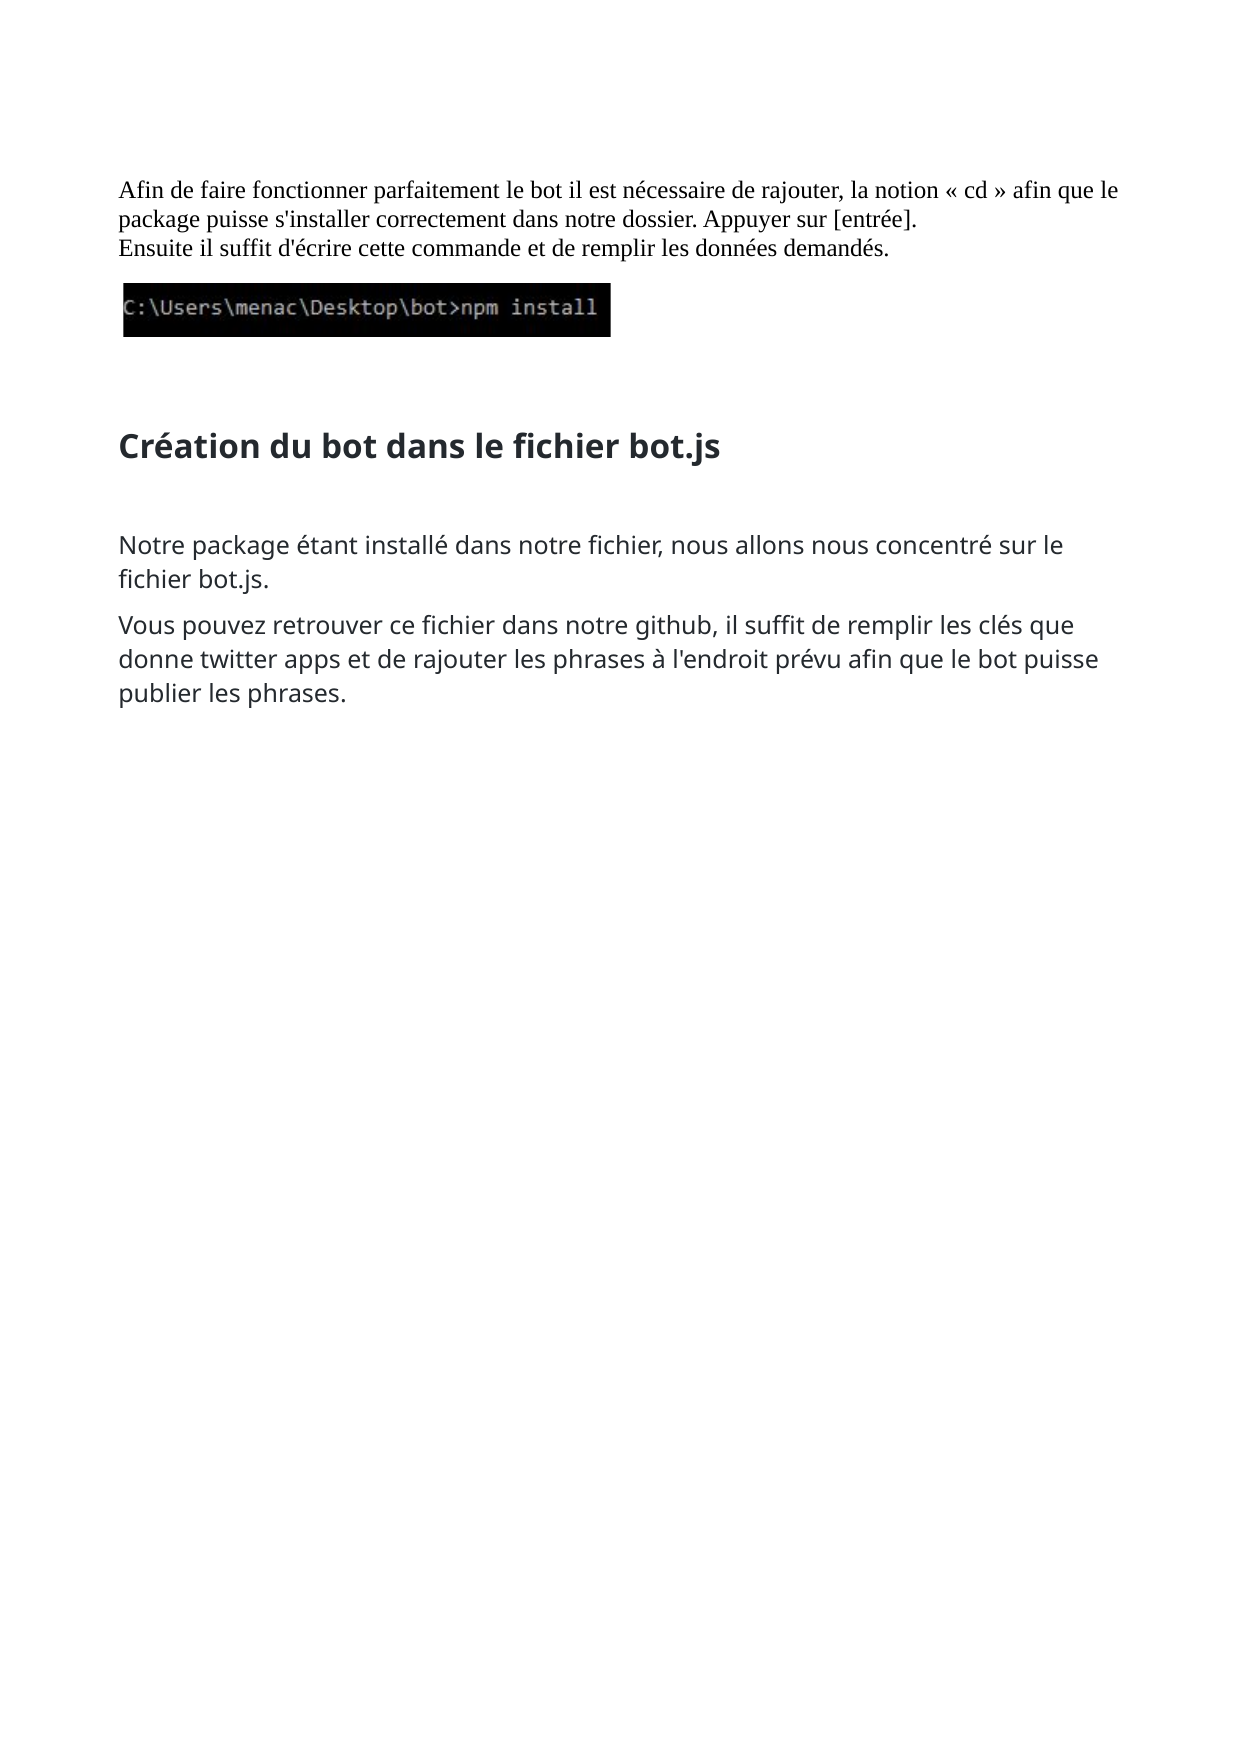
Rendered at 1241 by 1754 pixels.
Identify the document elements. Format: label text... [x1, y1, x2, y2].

picture [123, 283, 611, 337]
text Afin de faire fonctionner parfaitement le bot il est nécessaire de rajouter, la notion « cd » afin que le package puisse s'installer correctement dans notre dossier. Appuyer sur [entrée]. [118, 176, 1122, 233]
text Vous pouvez retrouver ce fichier dans notre github, il suffit de remplir les clés que donne twitter apps et de rajouter les phrases à l'endroit prévu afin que le bot puisse publier les phrases. [118, 608, 1122, 710]
text Ensuite il suffit d'écrire cette commande et de remplir les données demandés. [118, 233, 1122, 262]
text Création du bot dans le fichier bot.js [118, 423, 1122, 468]
text Notre package étant installé dans notre fichier, nous allons nous concentré sur le fichier bot.js. [118, 527, 1122, 595]
